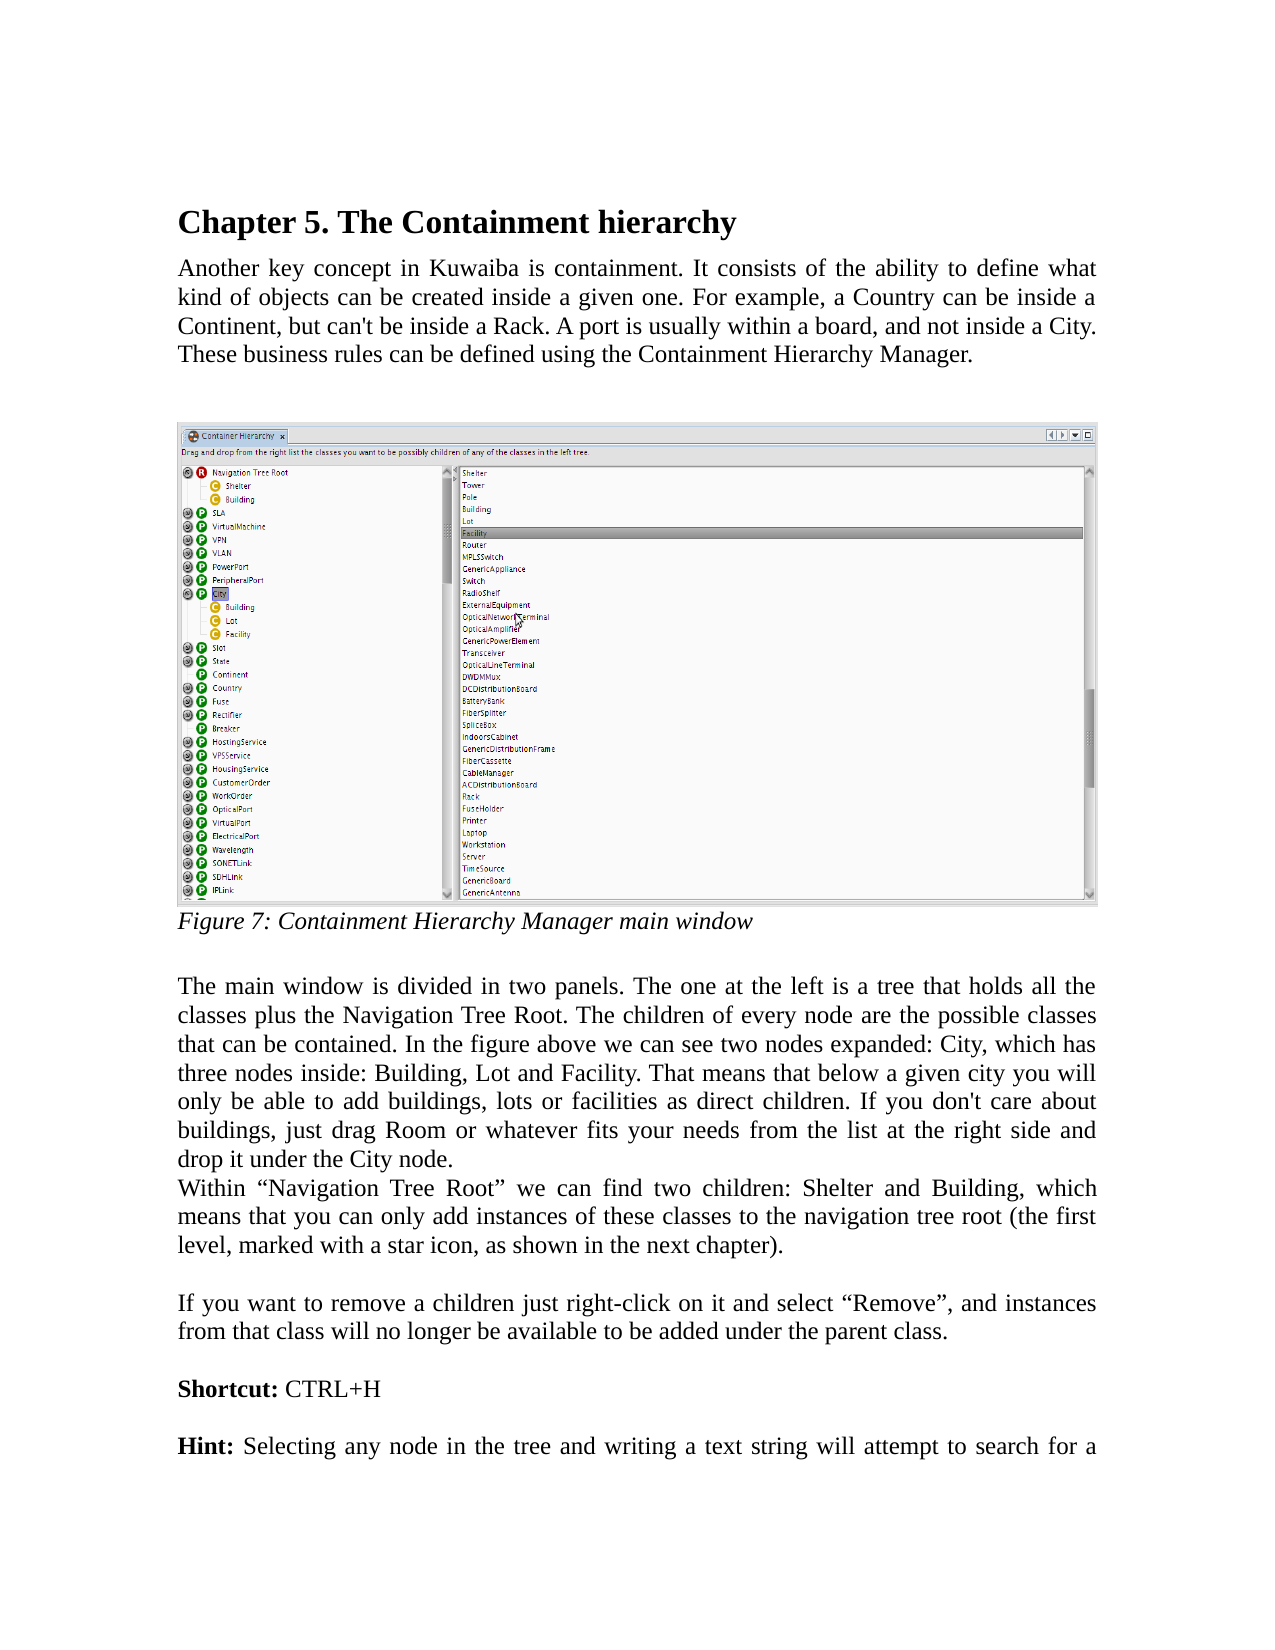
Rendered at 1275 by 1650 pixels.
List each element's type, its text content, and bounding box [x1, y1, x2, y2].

text Figure 7: Containment Hierarchy Manager main window [177, 907, 1098, 935]
text Shortcut: CTRL+H [177, 1374, 1098, 1403]
text If you want to remove a children just right-click on it and select “Remove”, and instances from that class will no longer be available to be added under the parent class. [177, 1288, 1098, 1345]
text Another key concept in Kuwaiba is containment. It consists of the ability to define what kind of objects can be created inside a given one. For example, a Country can be inside a Continent, but can't be inside a Rack. A port is usually within a board, and not inside a City. These business rules can be defined using the Containment Hierarchy Manager. [177, 253, 1098, 368]
text Within “Navigation Tree Root” we can find two children: Shelter and Building, which means that you can only add instances of these classes to the navigation tree root (the first level, marked with a star icon, as shown in the next chapter). [177, 1173, 1098, 1259]
picture [177, 422, 1098, 907]
subtitle Chapter 5. The Containment hierarchy [177, 202, 1098, 241]
text Hint: Selecting any node in the tree and writing a text string will attempt to search for a [177, 1431, 1098, 1460]
text The main window is divided in two panels. The one at the left is a tree that holds all the classes plus the Navigation Tree Root. The children of every node are the possible classes that can be contained. In the figure above we can see two nodes expanded: City, which has three nodes inside: Building, Lot and Facility. That means that below a given city you will only be able to add buildings, lots or facilities as direct children. If you don't care about buildings, just drag Room or whatever fits your needs from the list at the right side and drop it under the City node. [177, 971, 1098, 1173]
